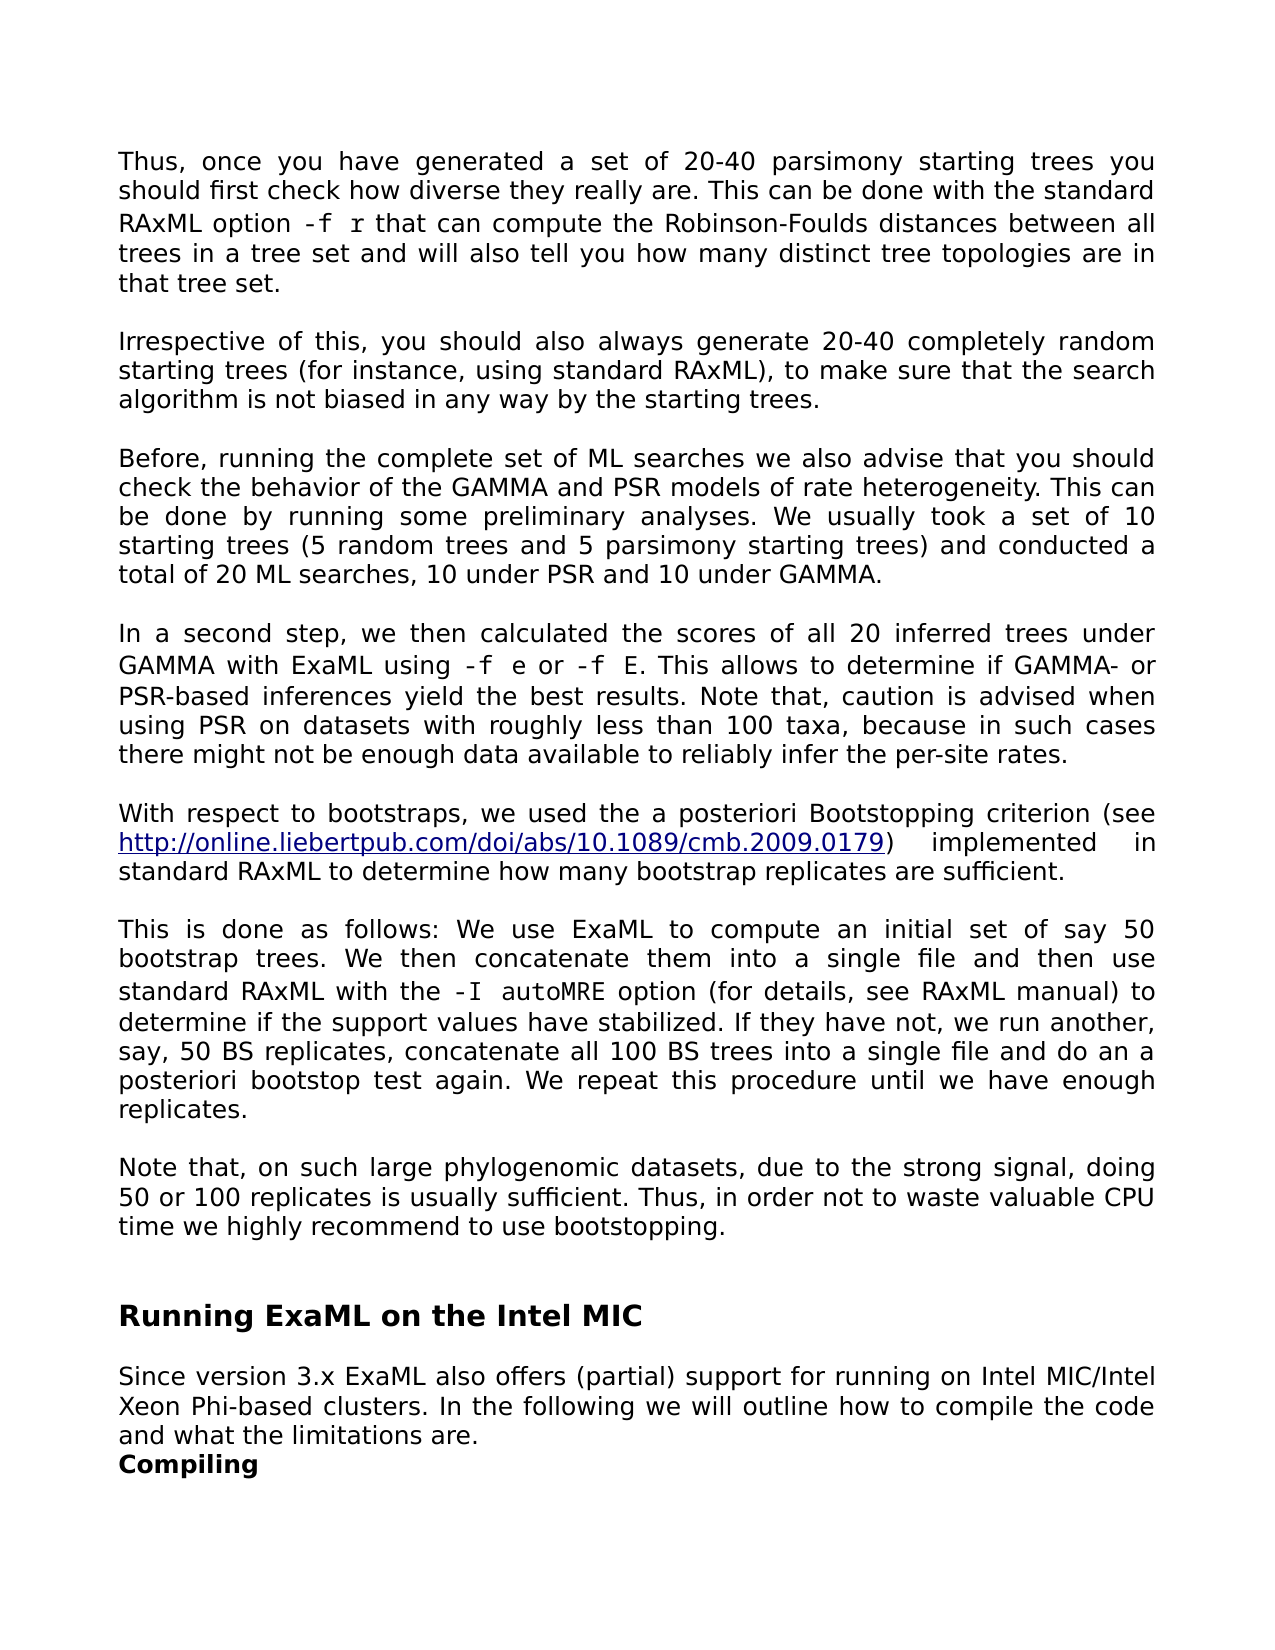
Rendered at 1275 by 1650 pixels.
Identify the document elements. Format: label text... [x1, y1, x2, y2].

text Thus, once you have generated a set of 20-40 parsimony starting trees you should first check how diverse they really are. This can be done with the standard RAxML option -f r that can compute the Robinson-Foulds distances between all trees in a tree set and will also tell you how many distinct tree topologies are in that tree set. [118, 147, 1157, 298]
text Irrespective of this, you should also always generate 20-40 completely random starting trees (for instance, using standard RAxML), to make sure that the search algorithm is not biased in any way by the starting trees. [118, 327, 1157, 415]
text Note that, on such large phylogenomic datasets, due to the strong signal, doing 50 or 100 replicates is usually sufficient. Thus, in order not to waste valuable CPU time we highly recommend to use bootstopping. [118, 1154, 1157, 1241]
text Compiling [118, 1450, 1157, 1479]
text This is done as follows: We use ExaML to compute an initial set of say 50 bootstrap trees. We then concatenate them into a single file and then use standard RAxML with the -I autoMRE option (for details, see RAxML manual) to determine if the support values have stabilized. If they have not, we run another, say, 50 BS replicates, concatenate all 100 BS trees into a single file and do an a posteriori bootstop test again. We repeat this procedure until we have enough replicates. [118, 915, 1157, 1124]
text In a second step, we then calculated the scores of all 20 inferred trees under GAMMA with ExaML using -f e or -f E. This allows to determine if GAMMA- or PSR-based inferences yield the best results. Note that, caution is advised when using PSR on datasets with roughly less than 100 taxa, because in such cases there might not be enough data available to reliably infer the per-site rates. [118, 619, 1157, 769]
text Running ExaML on the Intel MIC [118, 1299, 1157, 1333]
text Before, running the complete set of ML searches we also advise that you should check the behavior of the GAMMA and PSR models of rate heterogeneity. This can be done by running some preliminary analyses. We usually took a set of 10 starting trees (5 random trees and 5 parsimony starting trees) and conducted a total of 20 ML searches, 10 under PSR and 10 under GAMMA. [118, 444, 1157, 590]
text Since version 3.x ExaML also offers (partial) support for running on Intel MIC/Intel Xeon Phi-based clusters. In the following we will outline how to compile the code and what the limitations are. [118, 1363, 1157, 1450]
text With respect to bootstraps, we used the a posteriori Bootstopping criterion (see http://online.liebertpub.com/doi/abs/10.1089/cmb.2009.0179) implemented in standard RAxML to determine how many bootstrap replicates are sufficient. [118, 799, 1157, 886]
